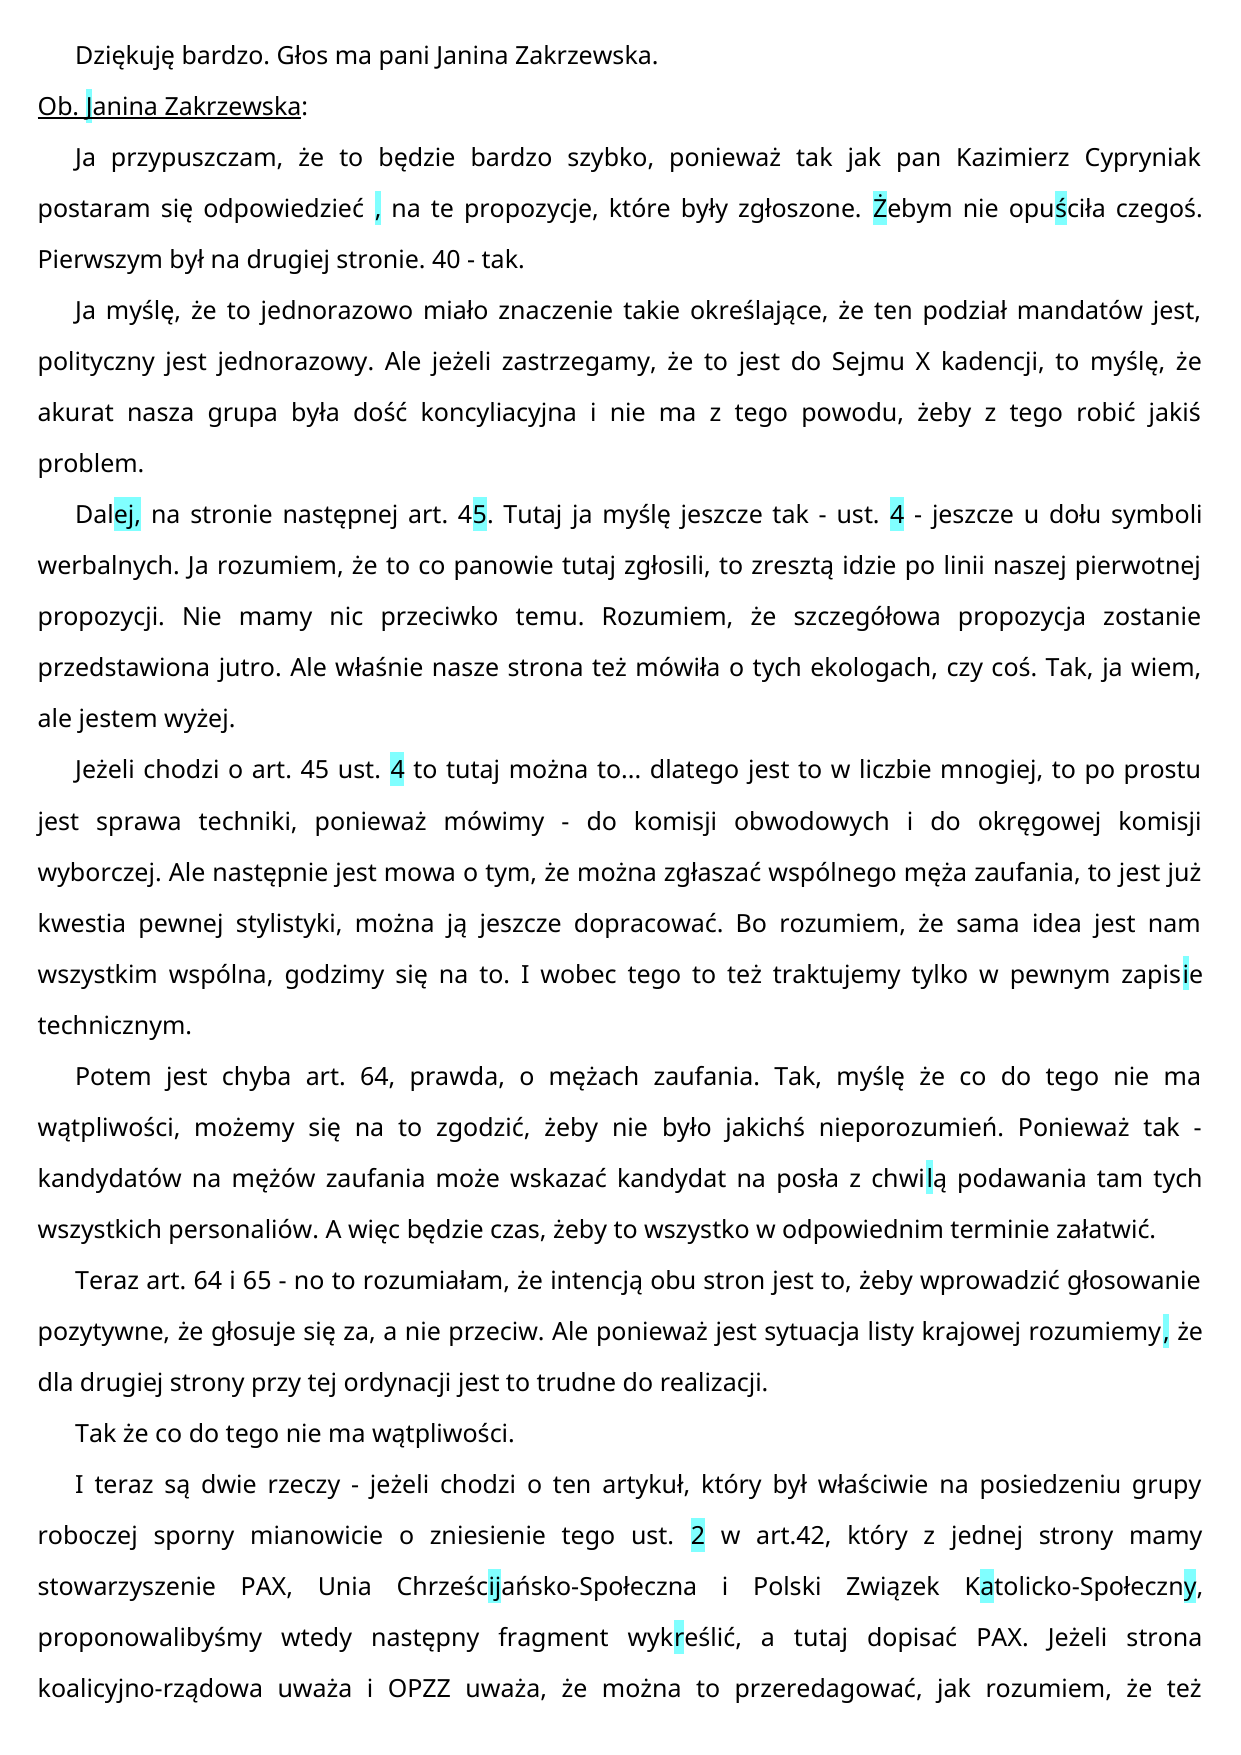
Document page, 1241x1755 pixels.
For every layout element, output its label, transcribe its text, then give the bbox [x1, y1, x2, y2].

text Ja przypuszczam, że to będzie bardzo szybko, ponieważ tak jak pan Kazimierz Cypryniak postaram się odpowiedzieć , na te propozycje, które były zgłoszone. Żebym nie opuściła czegoś. Pierwszym był na drugiej stronie. 40 - tak. [37, 139, 1203, 276]
text I teraz są dwie rzeczy - jeżeli chodzi o ten artykuł, który był właściwie na posiedzeniu grupy roboczej sporny mianowicie o zniesienie tego ust. 2 w art.42, który z jednej strony mamy stowarzyszenie PAX, Unia Chrześcijańsko-Społeczna i Polski Związek Katolicko-Społeczny, proponowalibyśmy wtedy następny fragment wykreślić, a tutaj dopisać PAX. Jeżeli strona koalicyjno-rządowa uważa i OPZZ uważa, że można to przeredagować, jak rozumiem, że też [37, 1467, 1203, 1705]
text Ja myślę, że to jednorazowo miało znaczenie takie określające, że ten podział mandatów jest, polityczny jest jednorazowy. Ale jeżeli zastrzegamy, że to jest do Sejmu X kadencji, to myślę, że akurat nasza grupa była dość koncyliacyjna i nie ma z tego powodu, żeby z tego robić jakiś problem. [37, 293, 1203, 480]
text Ob. Janina Zakrzewska: [37, 88, 1203, 123]
text Tak że co do tego nie ma wątpliwości. [37, 1416, 1203, 1450]
text Dziękuję bardzo. Głos ma pani Janina Zakrzewska. [37, 37, 1203, 72]
text Jeżeli chodzi o art. 45 ust. 4 to tutaj można to... dlatego jest to w liczbie mnogiej, to po prostu jest sprawa techniki, ponieważ mówimy - do komisji obwodowych i do okręgowej komisji wyborczej. Ale następnie jest mowa o tym, że można zgłaszać wspólnego męża zaufania, to jest już kwestia pewnej stylistyki, można ją jeszcze dopracować. Bo rozumiem, że sama idea jest nam wszystkim wspólna, godzimy się na to. I wobec tego to też traktujemy tylko w pewnym zapisie technicznym. [37, 752, 1203, 1041]
text Dalej, na stronie następnej art. 45. Tutaj ja myślę jeszcze tak - ust. 4 - jeszcze u dołu symboli werbalnych. Ja rozumiem, że to co panowie tutaj zgłosili, to zresztą idzie po linii naszej pierwotnej propozycji. Nie mamy nic przeciwko temu. Rozumiem, że szczegółowa propozycja zostanie przedstawiona jutro. Ale właśnie nasze strona też mówiła o tych ekologach, czy coś. Tak, ja wiem, ale jestem wyżej. [37, 497, 1203, 735]
text Potem jest chyba art. 64, prawda, o mężach zaufania. Tak, myślę że co do tego nie ma wątpliwości, możemy się na to zgodzić, żeby nie było jakichś nieporozumień. Ponieważ tak - kandydatów na mężów zaufania może wskazać kandydat na posła z chwilą podawania tam tych wszystkich personaliów. A więc będzie czas, żeby to wszystko w odpowiednim terminie załatwić. [37, 1058, 1203, 1246]
text Teraz art. 64 i 65 - no to rozumiałam, że intencją obu stron jest to, żeby wprowadzić głosowanie pozytywne, że głosuje się za, a nie przeciw. Ale ponieważ jest sytuacja listy krajowej rozumiemy, że dla drugiej strony przy tej ordynacji jest to trudne do realizacji. [37, 1262, 1203, 1399]
